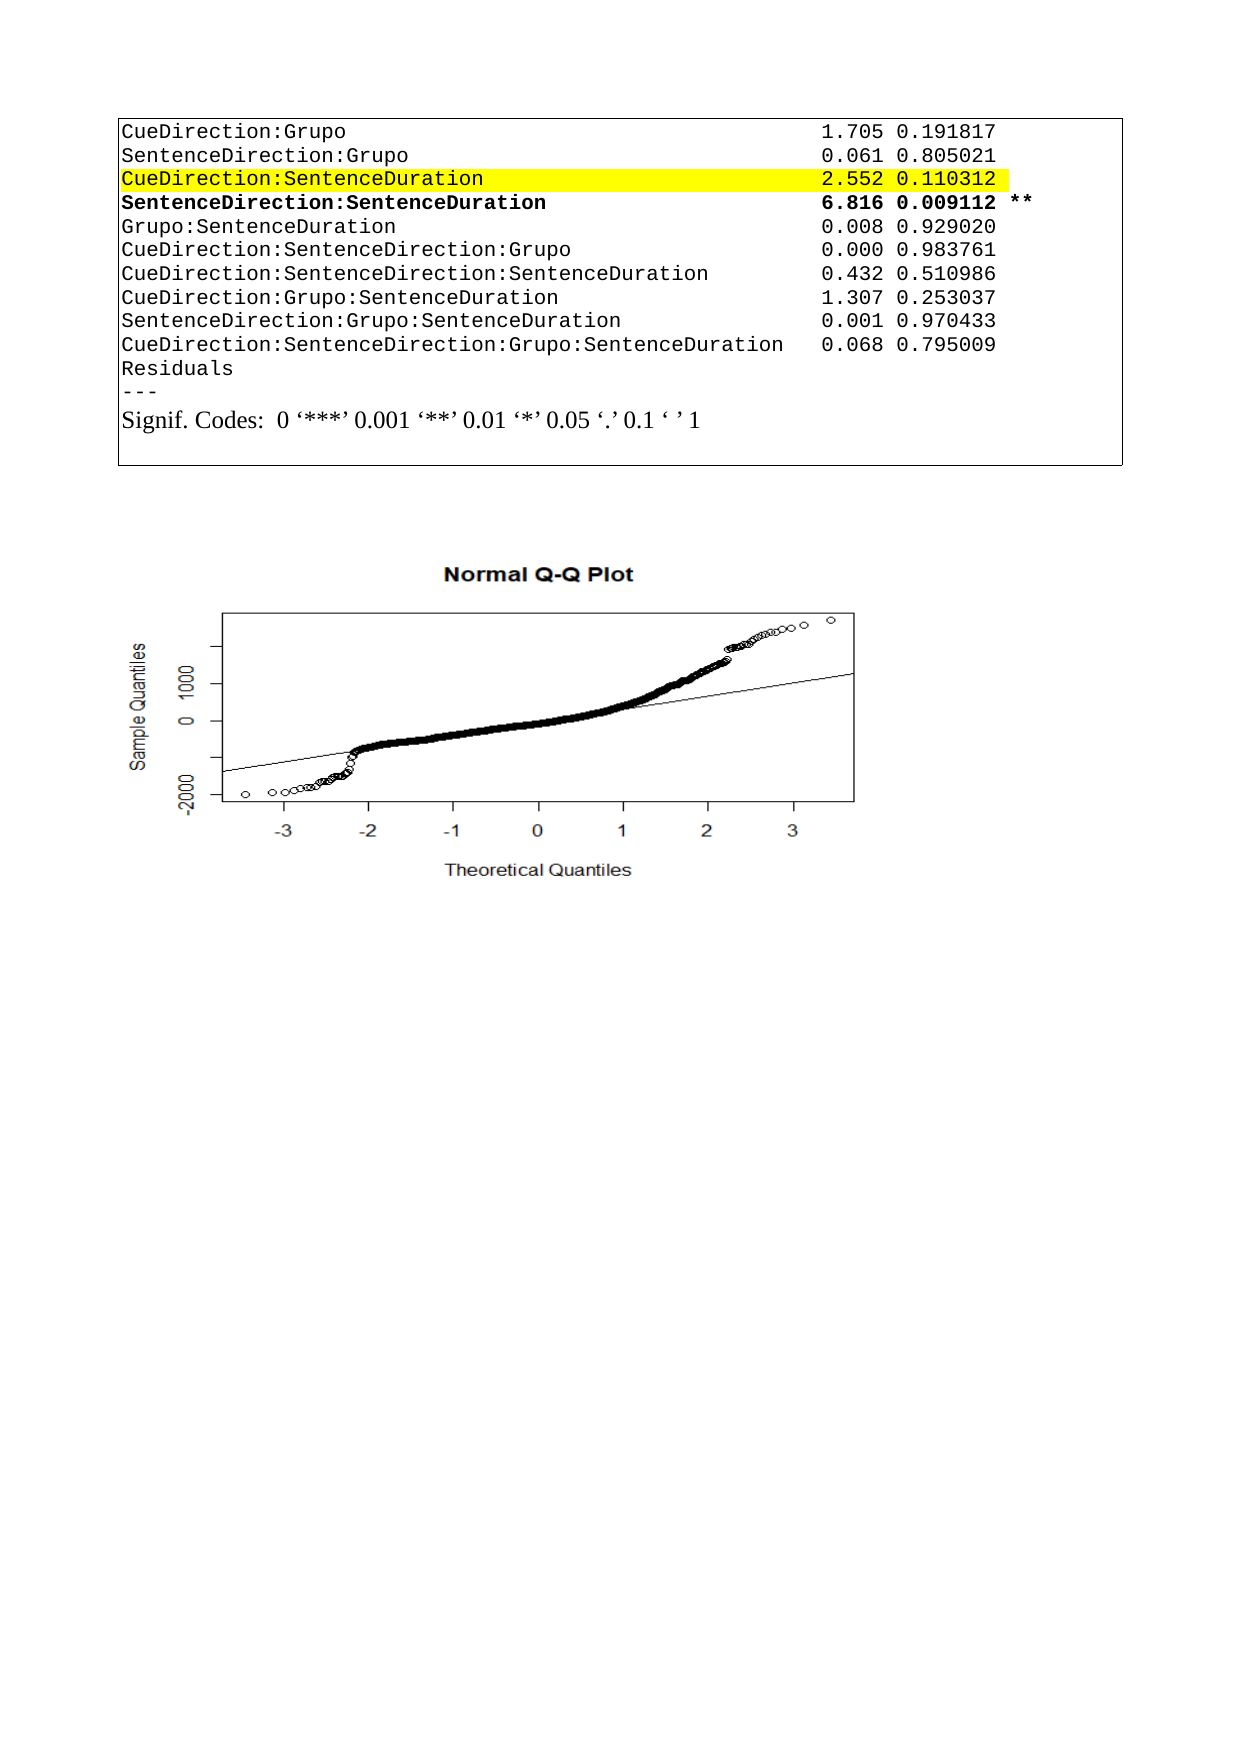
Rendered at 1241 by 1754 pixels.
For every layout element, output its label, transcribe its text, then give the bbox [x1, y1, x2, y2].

picture [122, 534, 906, 900]
text SentenceDirection:Grupo:SentenceDuration 0.001 0.970433 [119, 307, 1122, 331]
text CueDirection:Grupo:SentenceDuration 1.307 0.253037 [119, 284, 1122, 307]
text CueDirection:SentenceDirection:Grupo:SentenceDuration 0.068 0.795009 [119, 331, 1122, 354]
text --- [119, 378, 1122, 402]
text CueDirection:SentenceDuration 2.552 0.110312 [119, 165, 1122, 189]
text SentenceDirection:Grupo 0.061 0.805021 [119, 142, 1122, 165]
text Grupo:SentenceDuration 0.008 0.929020 [119, 213, 1122, 236]
text Residuals [119, 354, 1122, 378]
text CueDirection:Grupo 1.705 0.191817 [119, 119, 1122, 142]
text CueDirection:SentenceDirection:SentenceDuration 0.432 0.510986 [119, 260, 1122, 284]
text SentenceDirection:SentenceDuration 6.816 0.009112 ** [119, 189, 1122, 213]
text CueDirection:SentenceDirection:Grupo 0.000 0.983761 [119, 236, 1122, 260]
text Signif. Codes: 0 ‘***’ 0.001 ‘**’ 0.01 ‘*’ 0.05 ‘.’ 0.1 ‘ ’ 1 [119, 402, 1122, 434]
